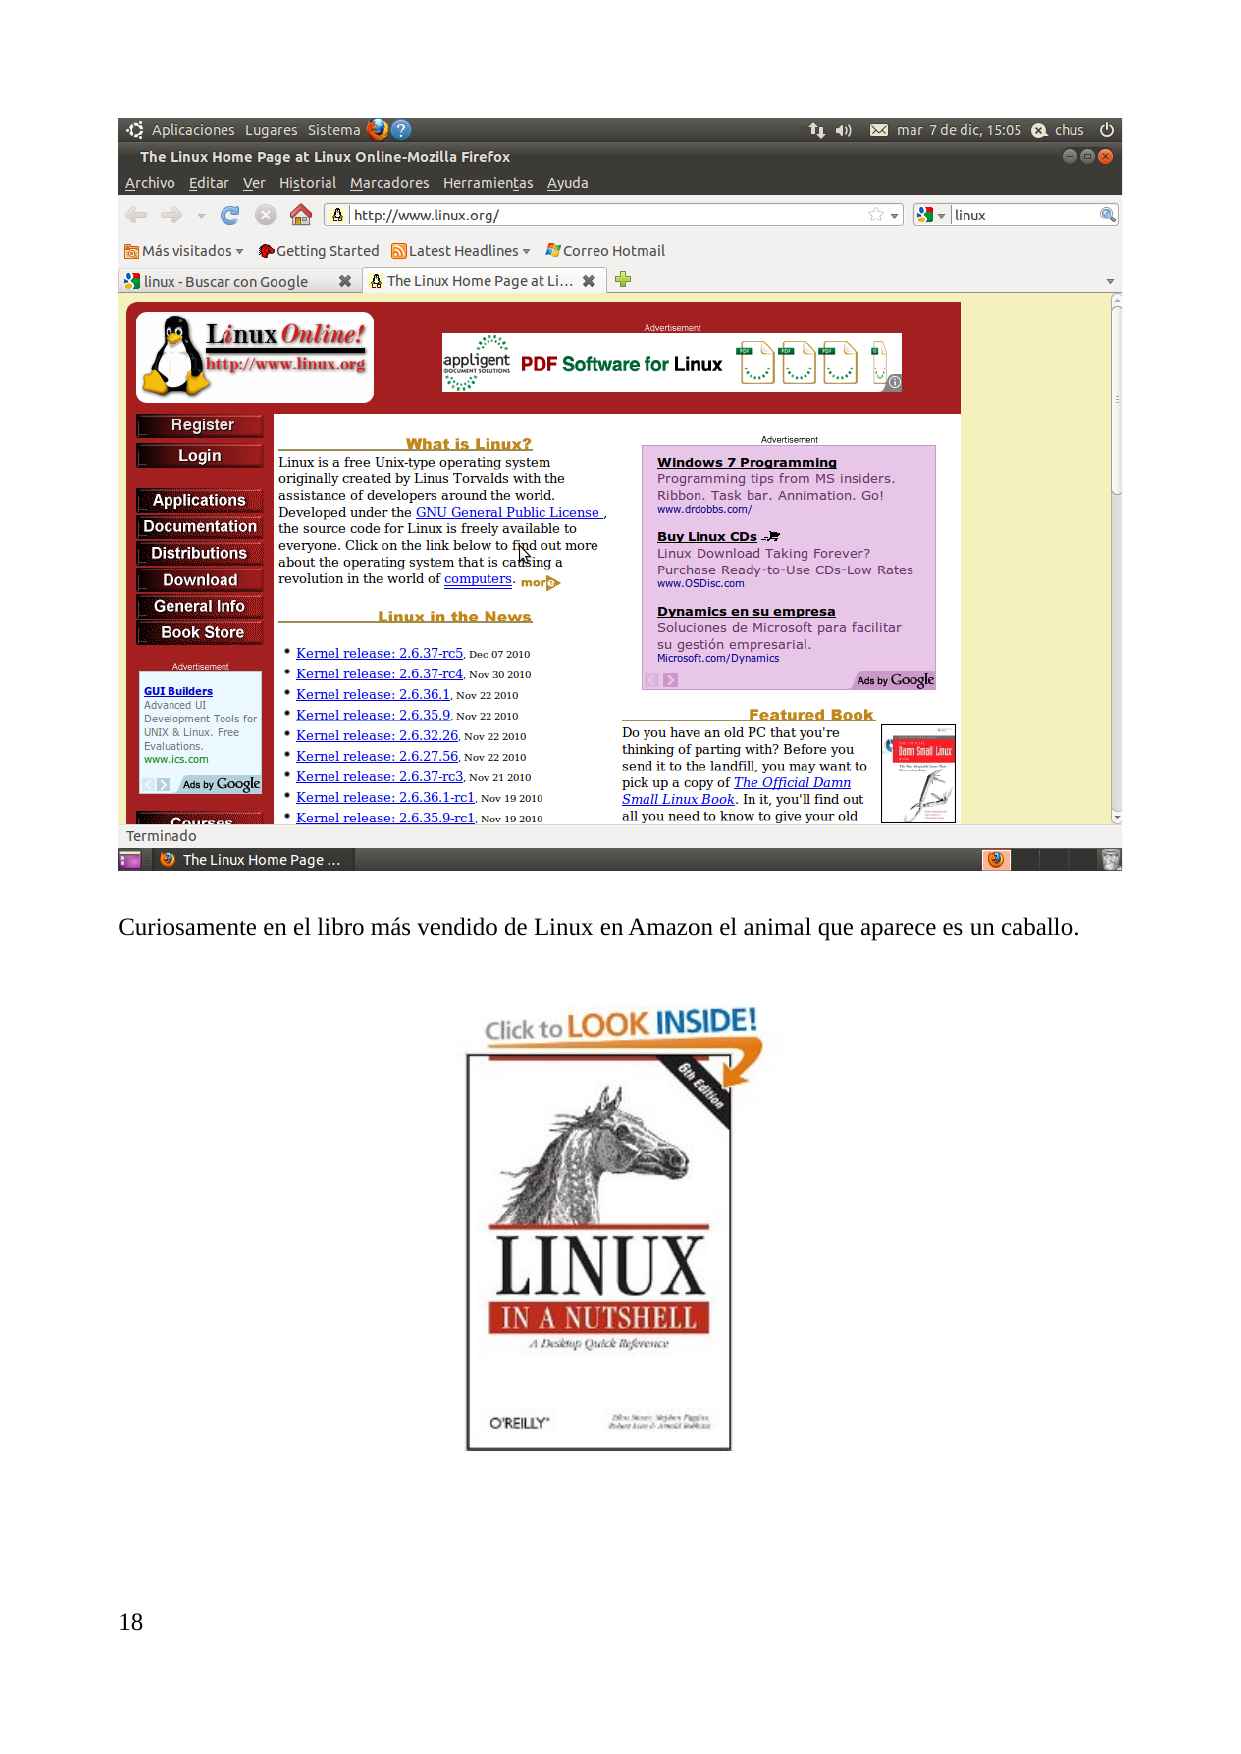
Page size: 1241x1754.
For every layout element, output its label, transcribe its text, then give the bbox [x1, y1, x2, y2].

picture [118, 118, 1123, 871]
picture [381, 981, 850, 1451]
text Curiosamente en el libro más vendido de Linux en Amazon el animal que aparece es un caballo. [118, 912, 1122, 941]
